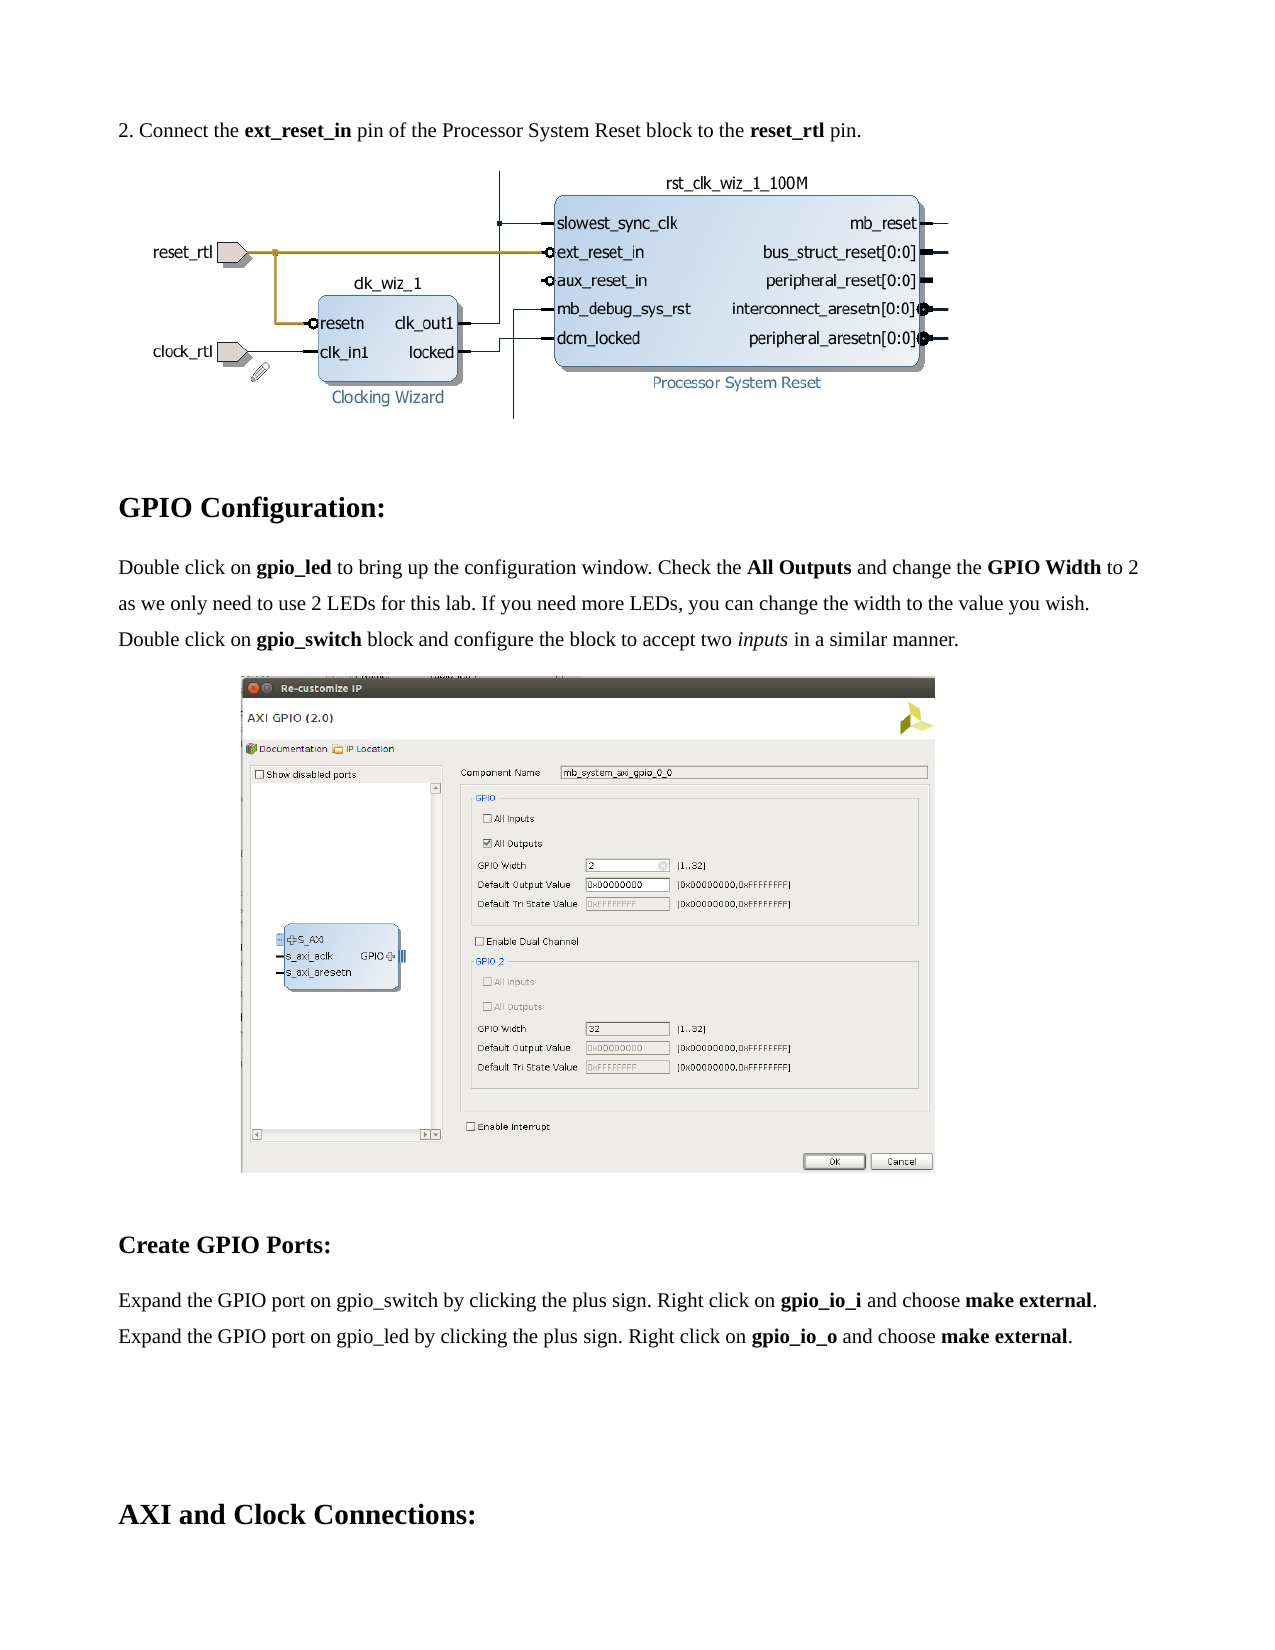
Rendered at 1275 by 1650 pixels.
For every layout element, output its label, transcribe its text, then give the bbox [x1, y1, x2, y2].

text Create GPIO Ports: [118, 1230, 1157, 1259]
text Double click on gpio_led to bring up the configuration window. Check the All Outputs and change the GPIO Width to 2 as we only need to use 2 LEDs for this lab. If you need more LEDs, you can change the width to the value you wish. [118, 555, 1157, 615]
text AXI and Clock Connections: [118, 1497, 1157, 1531]
text Expand the GPIO port on gpio_led by clicking the plus sign. Right click on gpio_io_o and choose make external. [118, 1324, 1157, 1348]
picture [240, 676, 935, 1173]
text 2. Connect the ext_reset_in pin of the Processor System Reset block to the reset_rtl pin. [118, 118, 1157, 142]
picture [151, 171, 949, 419]
text Expand the GPIO port on gpio_switch by clicking the plus sign. Right click on gpio_io_i and choose make external. [118, 1288, 1157, 1312]
text GPIO Configuration: [118, 490, 1157, 524]
text Double click on gpio_switch block and configure the block to accept two inputs in a similar manner. [118, 627, 1157, 651]
